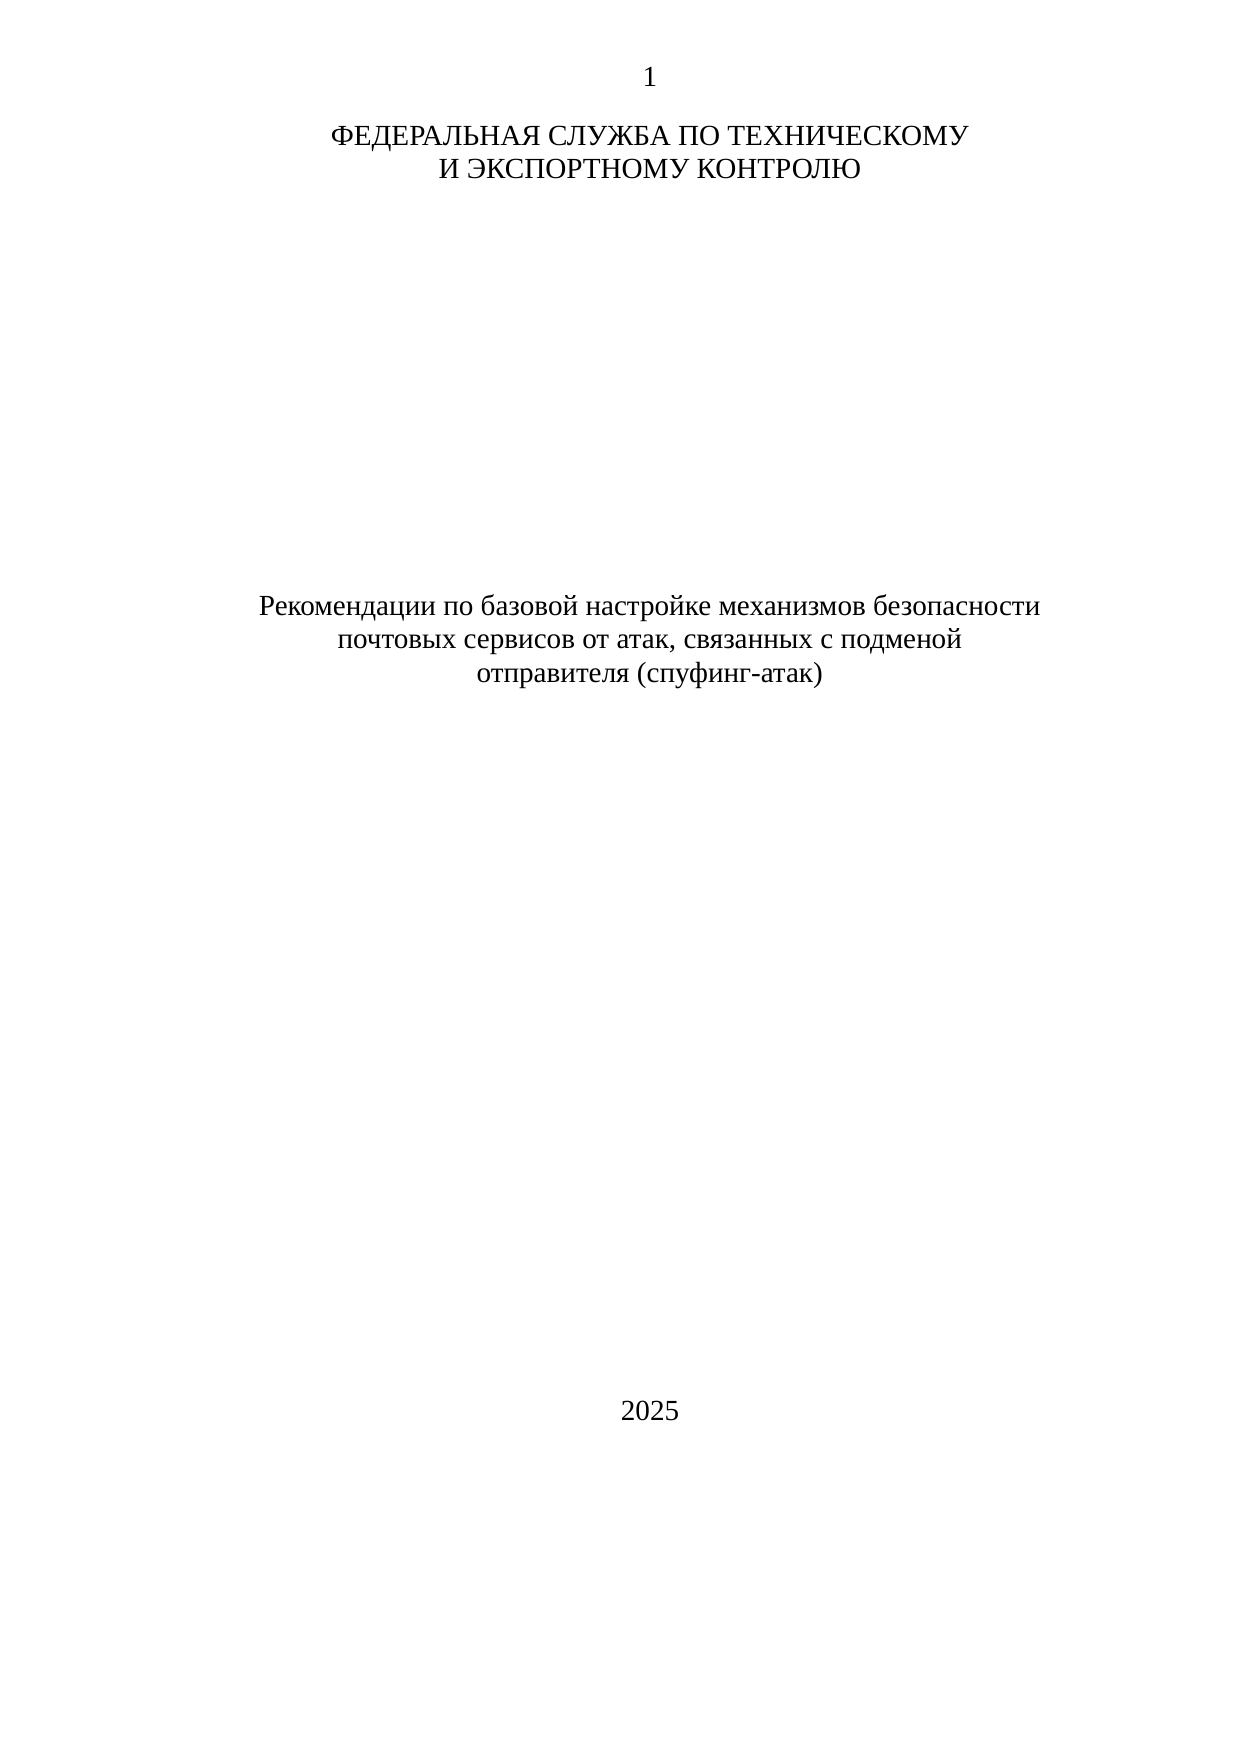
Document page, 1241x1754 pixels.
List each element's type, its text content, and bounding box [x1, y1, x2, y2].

text ФЕДЕРАЛЬНАЯ СЛУЖБА ПО ТЕХНИЧЕСКОМУ И ЭКСПОРТНОМУ КОНТРОЛЮ [118, 118, 1181, 185]
text Рекомендации по базовой настройке механизмов безопасности [118, 588, 1181, 621]
text 2025 [118, 1393, 1181, 1426]
text отправителя (спуфинг-атак) [118, 655, 1181, 688]
text почтовых сервисов от атак, связанных с подменой [118, 621, 1181, 655]
